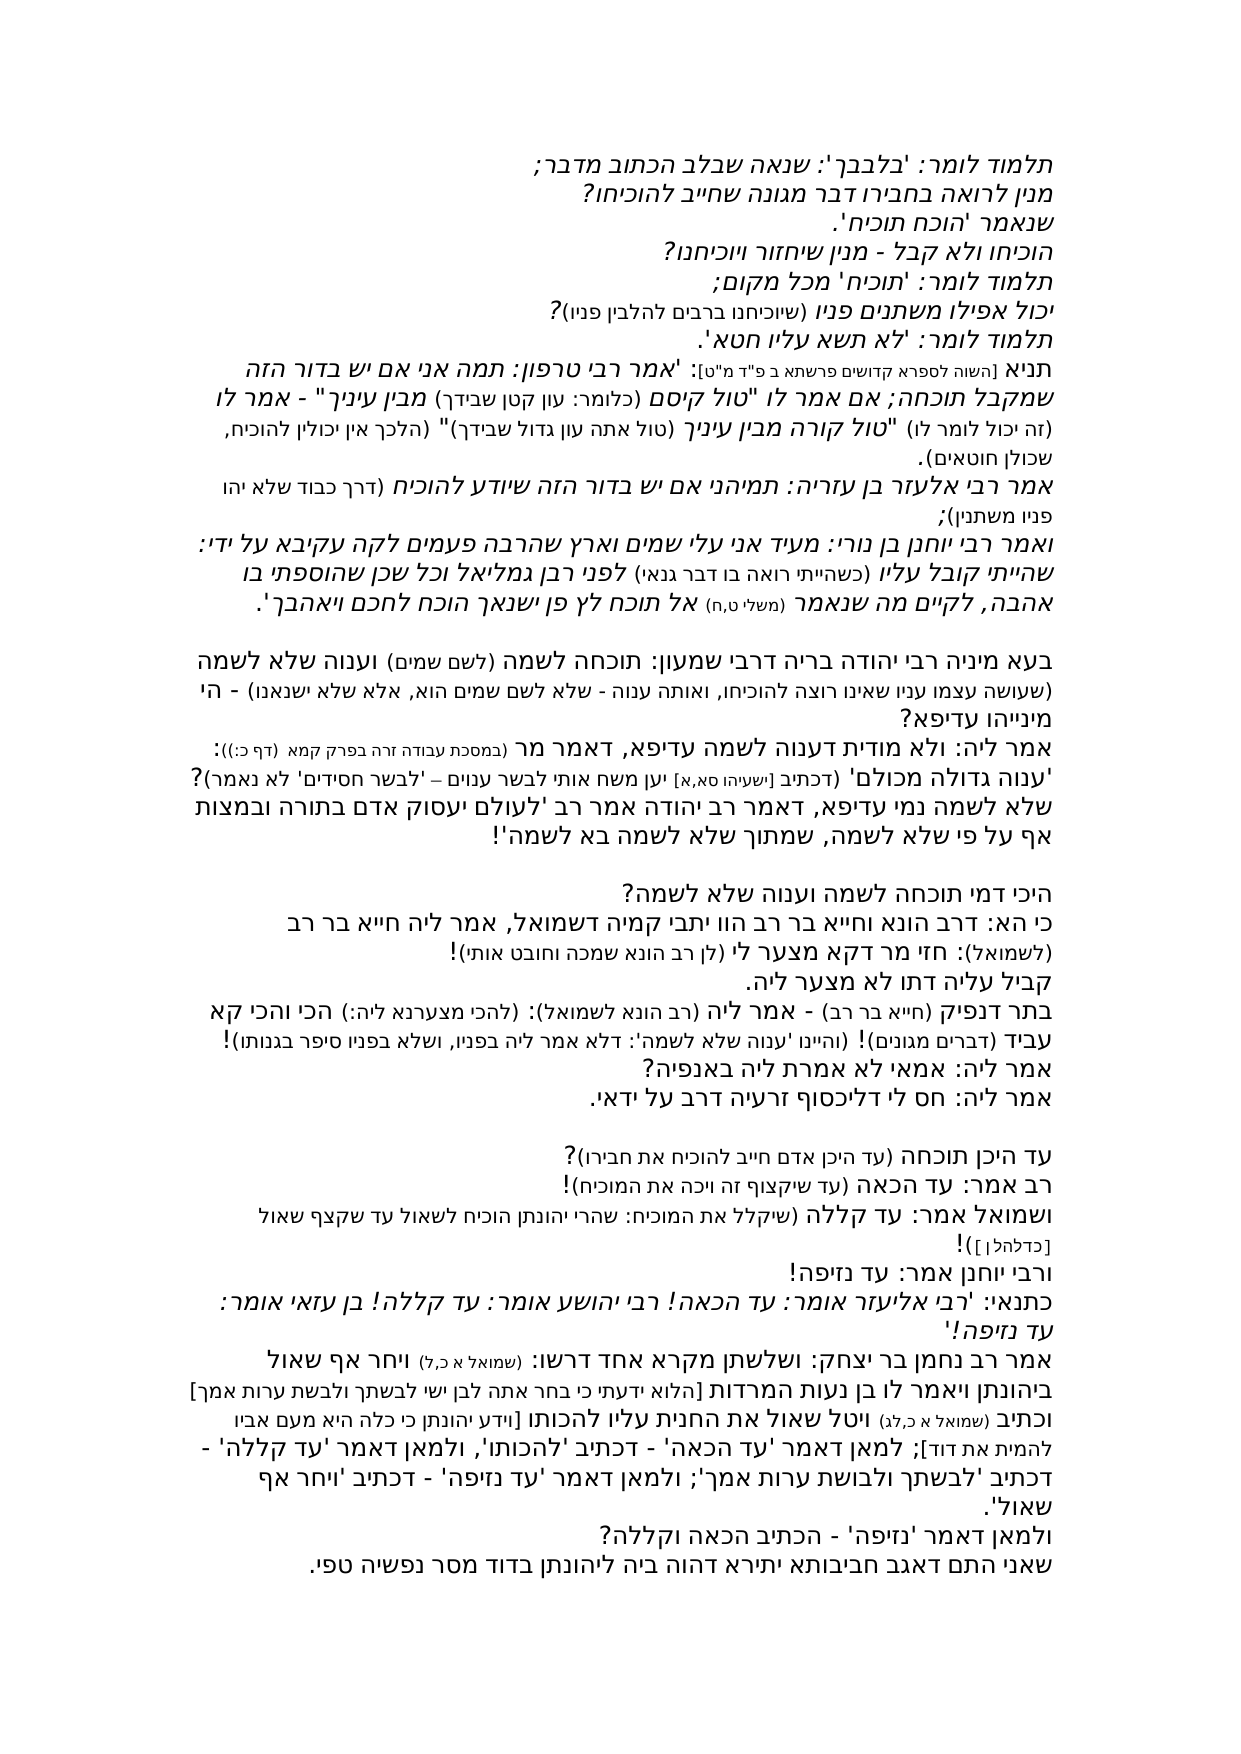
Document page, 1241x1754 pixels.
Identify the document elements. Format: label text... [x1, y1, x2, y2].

text שאני התם דאגב חביבותא יתירא דהוה ביה ליהונתן בדוד מסר נפשיה טפי. [187, 1550, 1053, 1579]
text ושמואל אמר: עד קללה (שיקלל את המוכיח: שהרי יהונתן הוכיח לשאול עד שקצף שאול [כדלהלן])! [187, 1200, 1053, 1258]
text תלמוד לומר: 'לא תשא עליו חטא'. [187, 325, 1053, 354]
text אמר ליה: חס לי דליכסוף זרעיה דרב על ידאי. [187, 1083, 1053, 1113]
text תלמוד לומר: 'תוכיח' מכל מקום; [187, 267, 1053, 296]
text מנין לרואה בחבירו דבר מגונה שחייב להוכיחו? [187, 179, 1053, 208]
text בתר דנפיק (חייא בר רב) - אמר ליה (רב הונא לשמואל): (להכי מצערנא ליה:) הכי והכי קא עביד (דברים מגונים)! (והיינו 'ענוה שלא לשמה': דלא אמר ליה בפניו, ושלא בפניו סיפר בגנותו)! [187, 996, 1053, 1054]
text היכי דמי תוכחה לשמה וענוה שלא לשמה? [187, 879, 1053, 908]
text תניא [השוה לספרא קדושים פרשתא ב פ"ד מ"ט]: 'אמר רבי טרפון: תמה אני אם יש בדור הזה שמקבל תוכחה; אם אמר לו "טול קיסם (כלומר: עון קטן שבידך) מבין עיניך" - אמר לו (זה יכול לומר לו) "טול קורה מבין עיניך (טול אתה עון גדול שבידך)" (הלכך אין יכולין להוכיח, שכולן חוטאים). [187, 354, 1053, 471]
text יכול אפילו משתנים פניו (שיוכיחנו ברבים להלבין פניו)? [187, 296, 1053, 325]
text אמר רבי אלעזר בן עזריה: תמיהני אם יש בדור הזה שיודע להוכיח (דרך כבוד שלא יהו פניו משתנין); [187, 471, 1053, 529]
text קביל עליה דתו לא מצער ליה. [187, 967, 1053, 996]
text אמר ליה: ולא מודית דענוה לשמה עדיפא, דאמר מר (במסכת עבודה זרה בפרק קמא (דף כ:)): 'ענוה גדולה מכולם' (דכתיב [ישעיהו סא,א] יען משח אותי לבשר ענוים – 'לבשר חסידים' לא נאמר)? [187, 733, 1053, 792]
text תלמוד לומר: 'בלבבך': שנאה שבלב הכתוב מדבר; [187, 150, 1053, 179]
text שלא לשמה נמי עדיפא, דאמר רב יהודה אמר רב 'לעולם יעסוק אדם בתורה ובמצות אף על פי שלא לשמה, שמתוך שלא לשמה בא לשמה'! [187, 792, 1053, 850]
text כי הא: דרב הונא וחייא בר רב הוו יתבי קמיה דשמואל, אמר ליה חייא בר רב (לשמואל): חזי מר דקא מצער לי (לן רב הונא שמכה וחובט אותי)! [187, 908, 1053, 967]
text בעא מיניה רבי יהודה בריה דרבי שמעון: תוכחה לשמה (לשם שמים) וענוה שלא לשמה (שעושה עצמו עניו שאינו רוצה להוכיחו, ואותה ענוה - שלא לשם שמים הוא, אלא שלא ישנאנו) - הי מינייהו עדיפא? [187, 646, 1053, 733]
text הוכיחו ולא קבל - מנין שיחזור ויוכיחנו? [187, 237, 1053, 267]
text עד היכן תוכחה (עד היכן אדם חייב להוכיח את חבירו)? [187, 1141, 1053, 1171]
text כתנאי: 'רבי אליעזר אומר: עד הכאה! רבי יהושע אומר: עד קללה! בן עזאי אומר: עד נזיפה!' [187, 1287, 1053, 1346]
text ואמר רבי יוחנן בן נורי: מעיד אני עלי שמים וארץ שהרבה פעמים לקה עקיבא על ידי: שהייתי קובל עליו (כשהייתי רואה בו דבר גנאי) לפני רבן גמליאל וכל שכן שהוספתי בו אהבה, לקיים מה שנאמר (משלי ט,ח) אל תוכח לץ פן ישנאך הוכח לחכם ויאהבך'. [187, 529, 1053, 617]
text ורבי יוחנן אמר: עד נזיפה! [187, 1258, 1053, 1287]
text אמר ליה: אמאי לא אמרת ליה באנפיה? [187, 1054, 1053, 1083]
text ולמאן דאמר 'נזיפה' - הכתיב הכאה וקללה? [187, 1521, 1053, 1550]
text שנאמר 'הוכח תוכיח'. [187, 208, 1053, 237]
text רב אמר: עד הכאה (עד שיקצוף זה ויכה את המוכיח)! [187, 1171, 1053, 1200]
text אמר רב נחמן בר יצחק: ושלשתן מקרא אחד דרשו: (שמואל א כ,ל) ויחר אף שאול ביהונתן ויאמר לו בן נעות המרדות [הלוא ידעתי כי בחר אתה לבן ישי לבשתך ולבשת ערות אמך] וכתיב (שמואל א כ,לג) ויטל שאול את החנית עליו להכותו [וידע יהונתן כי כלה היא מעם אביו להמית את דוד]; למאן דאמר 'עד הכאה' - דכתיב 'להכותו', ולמאן דאמר 'עד קללה' - דכתיב 'לבשתך ולבושת ערות אמך'; ולמאן דאמר 'עד נזיפה' - דכתיב 'ויחר אף שאול'. [187, 1346, 1053, 1521]
